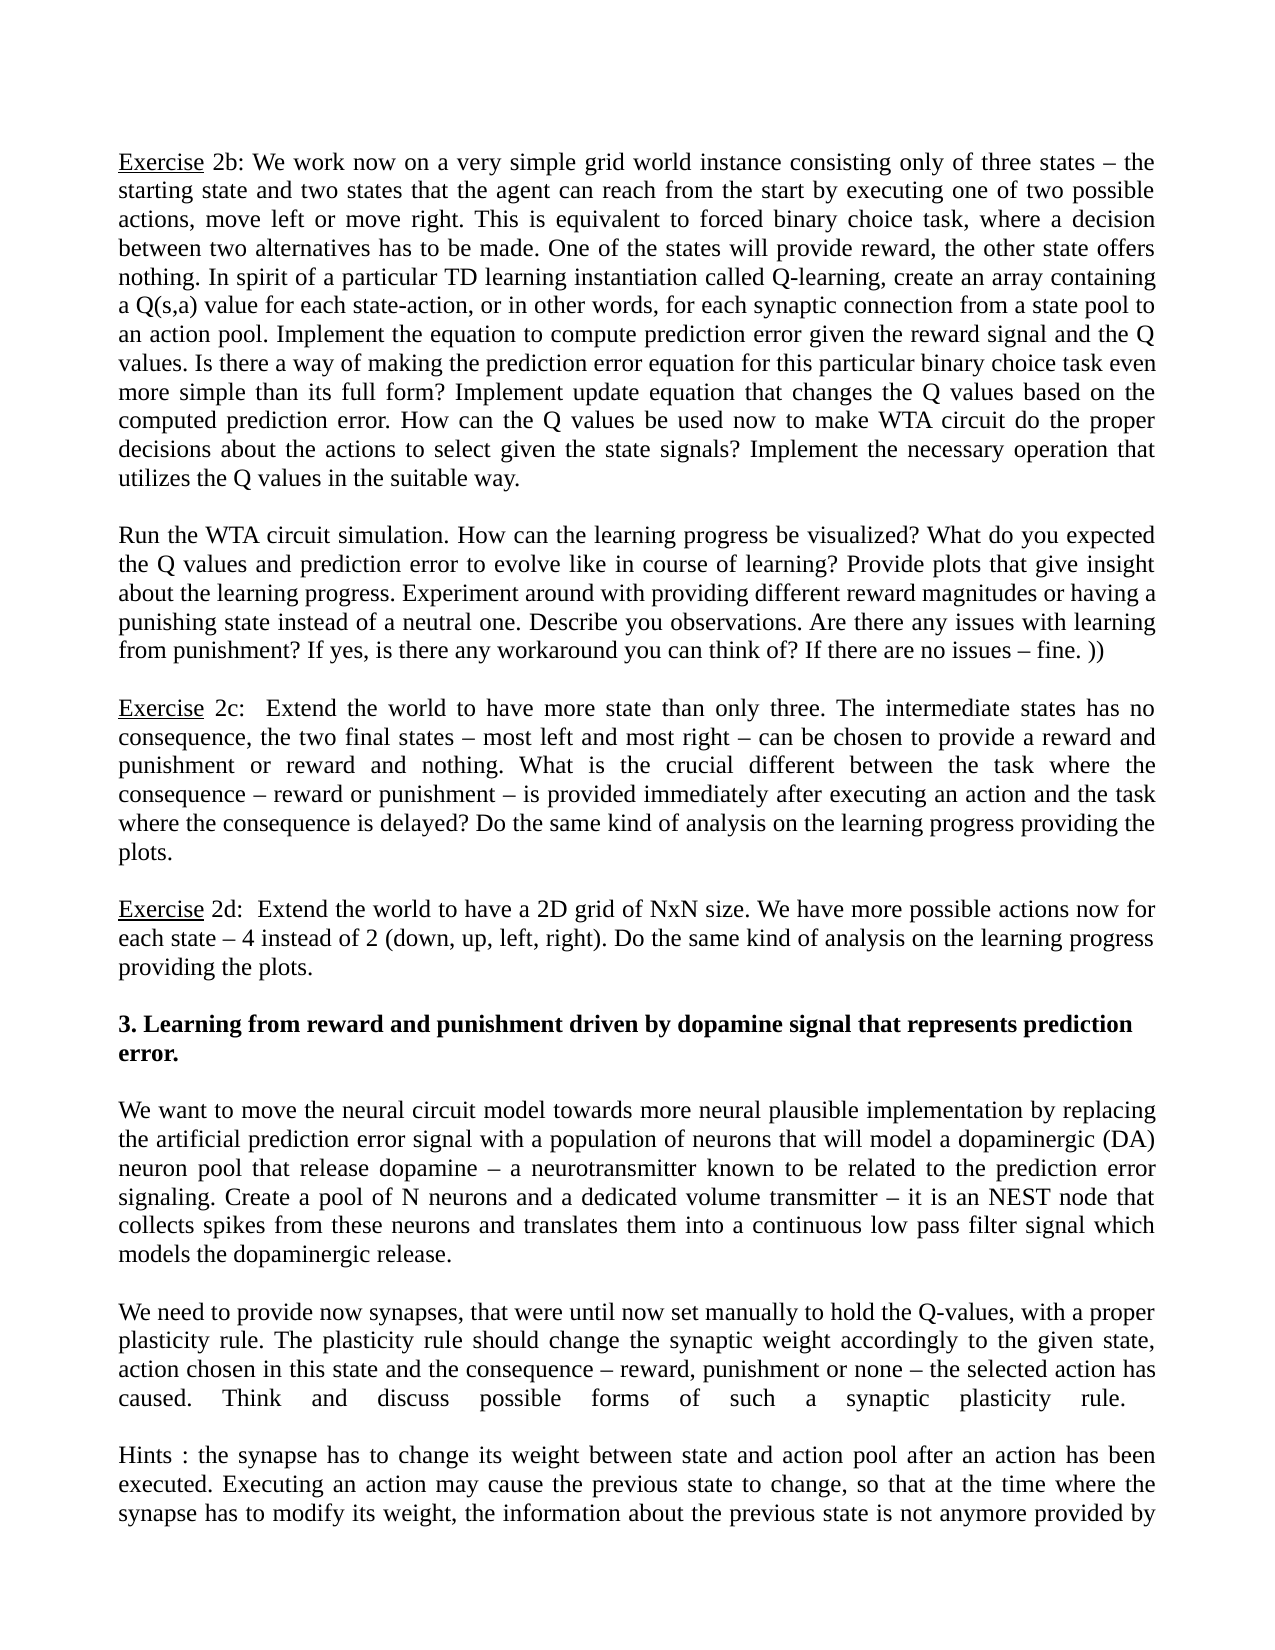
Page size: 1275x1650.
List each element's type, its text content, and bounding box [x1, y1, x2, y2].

text Run the WTA circuit simulation. How can the learning progress be visualized? What do you expected the Q values and prediction error to evolve like in course of learning? Provide plots that give insight about the learning progress. Experiment around with providing different reward magnitudes or having a punishing state instead of a neutral one. Describe you observations. Are there any issues with learning from punishment? If yes, is there any workaround you can think of? If there are no issues – fine. )) [118, 521, 1157, 664]
text Exercise 2b: We work now on a very simple grid world instance consisting only of three states – the starting state and two states that the agent can reach from the start by executing one of two possible actions, move left or move right. This is equivalent to forced binary choice task, where a decision between two alternatives has to be made. One of the states will provide reward, the other state offers nothing. In spirit of a particular TD learning instantiation called Q-learning, create an array containing a Q(s,a) value for each state-action, or in other words, for each synaptic connection from a state pool to an action pool. Implement the equation to compute prediction error given the reward signal and the Q values. Is there a way of making the prediction error equation for this particular binary choice task even more simple than its full form? Implement update equation that changes the Q values based on the computed prediction error. How can the Q values be used now to make WTA circuit do the proper decisions about the actions to select given the state signals? Implement the necessary operation that utilizes the Q values in the suitable way. [118, 147, 1157, 492]
text We want to move the neural circuit model towards more neural plausible implementation by replacing the artificial prediction error signal with a population of neurons that will model a dopaminergic (DA) neuron pool that release dopamine – a neurotransmitter known to be related to the prediction error signaling. Create a pool of N neurons and a dedicated volume transmitter – it is an NEST node that collects spikes from these neurons and translates them into a continuous low pass filter signal which models the dopaminergic release. [118, 1096, 1157, 1268]
text 3. Learning from reward and punishment driven by dopamine signal that represents prediction error. [118, 1009, 1157, 1067]
text Exercise 2c: Extend the world to have more state than only three. The intermediate states has no consequence, the two final states – most left and most right – can be chosen to provide a reward and punishment or reward and nothing. What is the crucial different between the task where the consequence – reward or punishment – is provided immediately after executing an action and the task where the consequence is delayed? Do the same kind of analysis on the learning progress providing the plots. [118, 693, 1157, 866]
text Exercise 2d: Extend the world to have a 2D grid of NxN size. We have more possible actions now for each state – 4 instead of 2 (down, up, left, right). Do the same kind of analysis on the learning progress providing the plots. [118, 894, 1157, 981]
text We need to provide now synapses, that were until now set manually to hold the Q-values, with a proper plasticity rule. The plasticity rule should change the synaptic weight accordingly to the given state, action chosen in this state and the consequence – reward, punishment or none – the selected action has caused. Think and discuss possible forms of such a synaptic plasticity rule. Hints : the synapse has to change its weight between state and action pool after an action has been executed. Executing an action may cause the previous state to change, so that at the time where the synapse has to modify its weight, the information about the previous state is not anymore provided by [118, 1297, 1157, 1527]
